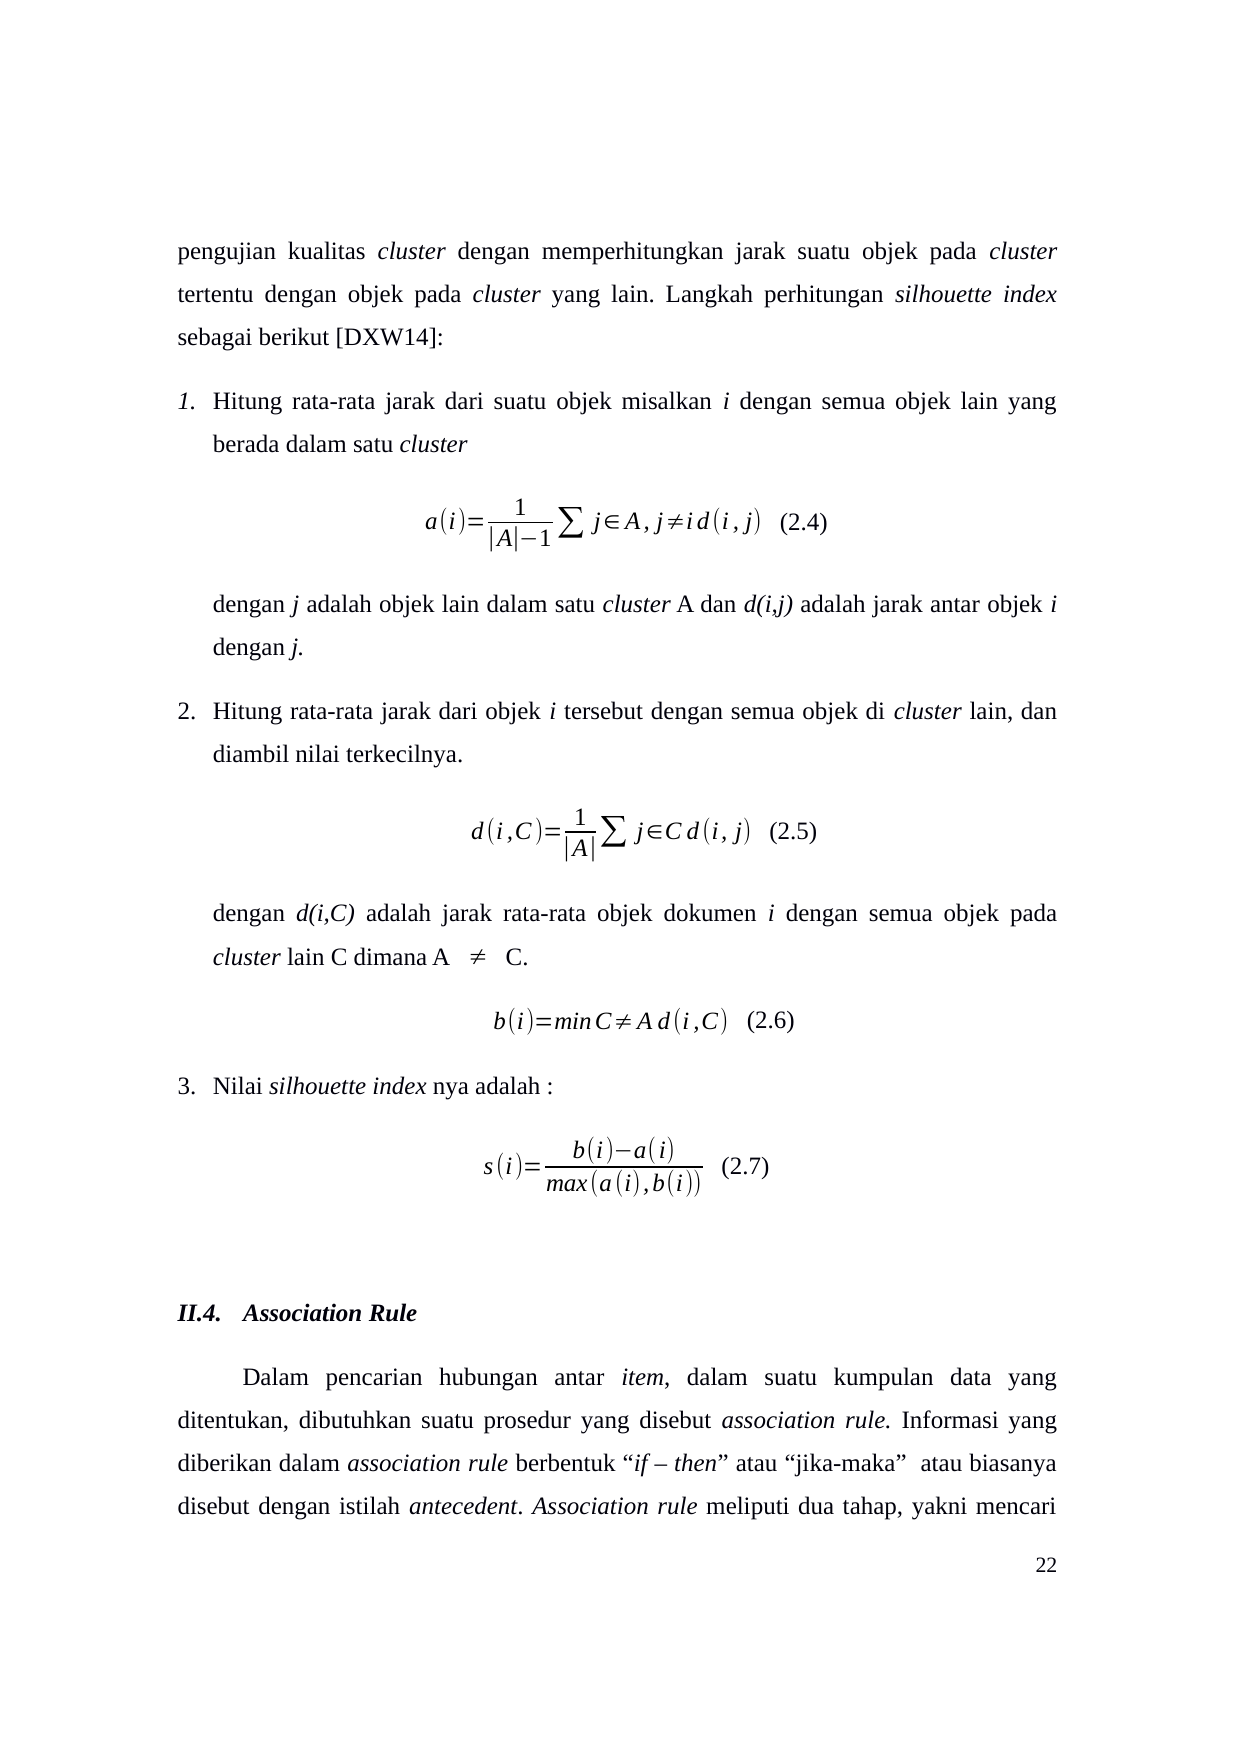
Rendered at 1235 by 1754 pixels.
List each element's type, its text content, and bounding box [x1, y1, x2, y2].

list (2.5) [213, 803, 1057, 863]
list Hitung rata-rata jarak dari suatu objek misalkan i dengan semua objek lain yang berada dalam satu cluster [177, 386, 1057, 458]
list dengan d(i,C) adalah jarak rata-rata objek dokumen i dengan semua objek pada cluster lain C dimana AC. [213, 898, 1057, 970]
text (2.7) [177, 1135, 1057, 1199]
list (2.6) [177, 1006, 1057, 1036]
text (2.4) [177, 493, 1057, 554]
text Dalam pencarian hubungan antar item, dalam suatu kumpulan data yang ditentukan, dibutuhkan suatu prosedur yang disebut association rule. Informasi yang diberikan dalam association rule berbentuk “if – then” atau “jika-maka” atau biasanya disebut dengan istilah antecedent. Association rule meliputi dua tahap, yakni mencari [177, 1362, 1057, 1520]
subtitle Association Rule [177, 1298, 1057, 1327]
text dengan j adalah objek lain dalam satu cluster A dan d(i,j) adalah jarak antar objek i dengan j. [213, 589, 1057, 661]
list Hitung rata-rata jarak dari objek i tersebut dengan semua objek di cluster lain, dan diambil nilai terkecilnya. [177, 696, 1057, 768]
list Nilai silhouette index nya adalah : [177, 1071, 1057, 1100]
text pengujian kualitas cluster dengan memperhitungkan jarak suatu objek pada cluster tertentu dengan objek pada cluster yang lain. Langkah perhitungan silhouette index sebagai berikut [DXW14]: [177, 236, 1057, 351]
